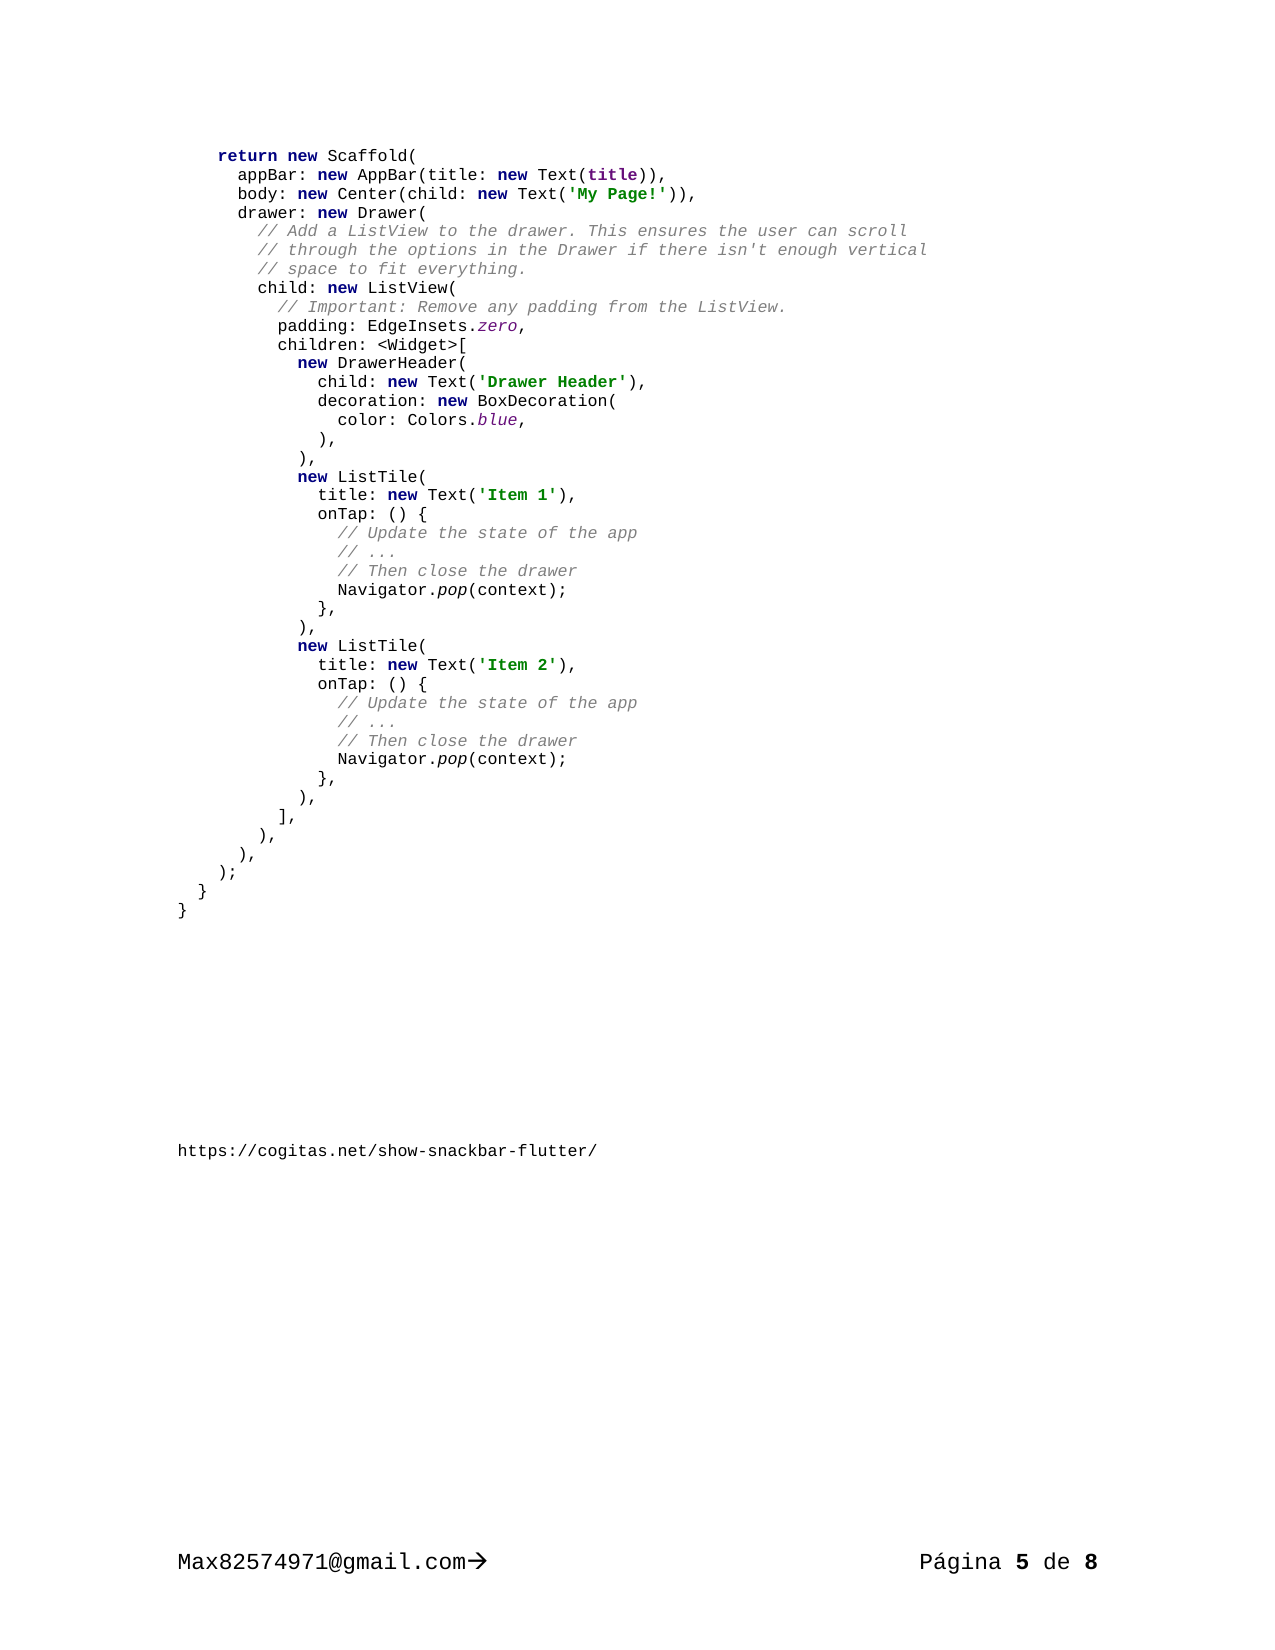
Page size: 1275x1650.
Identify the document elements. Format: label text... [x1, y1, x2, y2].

text https://cogitas.net/show-snackbar-flutter/ [177, 1142, 1098, 1161]
text return new Scaffold( appBar: new AppBar(title: new Text(title)), body: new Center(child: new Text('My Page!')), drawer: new Drawer( // Add a ListView to the drawer. This ensures the user can scroll // through the options in the Drawer if there isn't enough vertical // space to fit everything. child: new ListView( // Important: Remove any padding from the ListView. padding: EdgeInsets.zero, children: <Widget>[ new DrawerHeader( child: new Text('Drawer Header'), decoration: new BoxDecoration( color: Colors.blue, ), ), new ListTile( title: new Text('Item 1'), onTap: () { // Update the state of the app // ... // Then close the drawer Navigator.pop(context); }, ), new ListTile( title: new Text('Item 2'), onTap: () { // Update the state of the app // ... // Then close the drawer Navigator.pop(context); }, ), ], ), ), ); } } [177, 148, 1098, 921]
